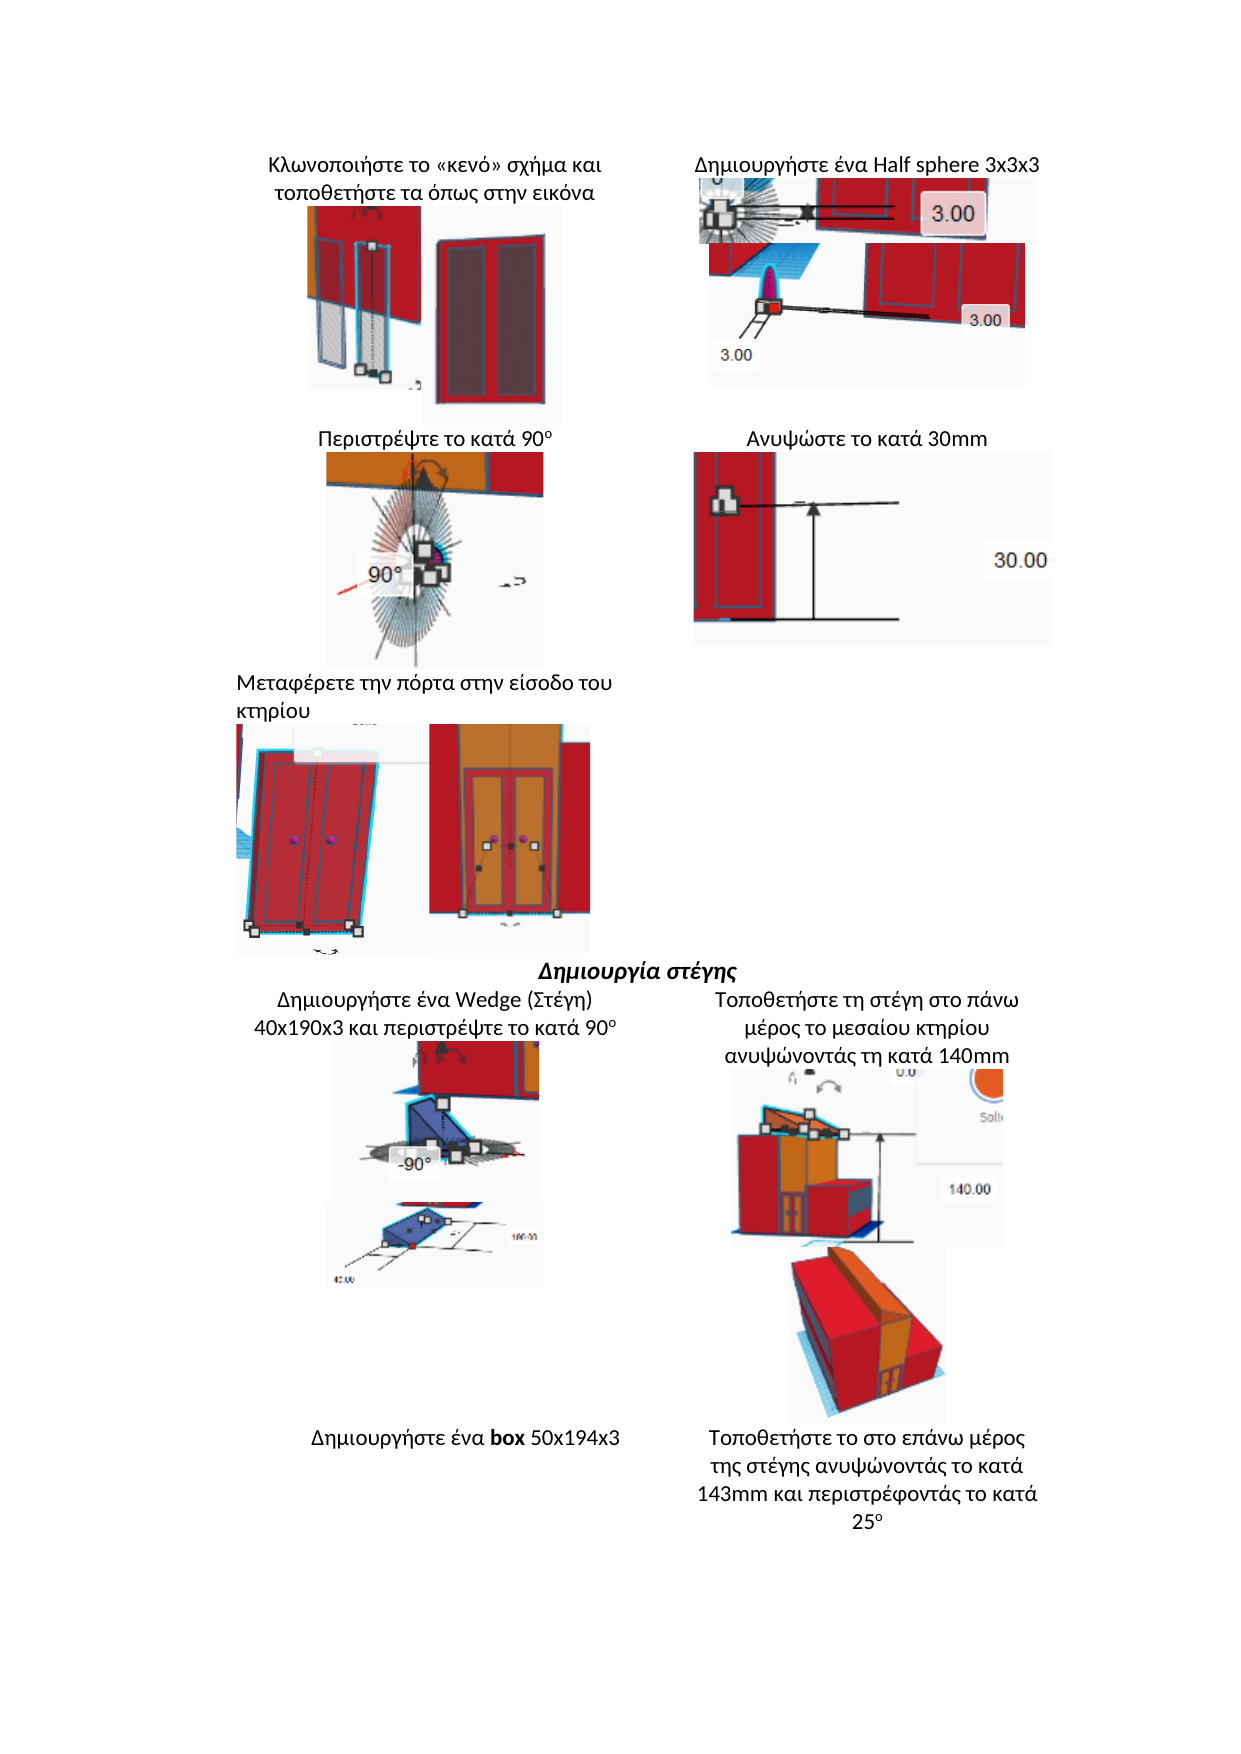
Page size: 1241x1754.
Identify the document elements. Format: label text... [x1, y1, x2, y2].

table_cell Περιστρέψτε το κατά 90ο [188, 424, 645, 668]
table_cell Δημιουργήστε ένα Wedge (Στέγη) 40x190x3 και περιστρέψτε το κατά 90ο [188, 986, 645, 1423]
table_cell Δημιουργία στέγης [188, 955, 1052, 986]
table_cell Ανυψώστε το κατά 30mm [645, 424, 1052, 668]
table_cell [645, 668, 1052, 955]
table_cell Δημιουργήστε ένα Half sphere 3x3x3 [645, 150, 1052, 424]
table_cell Τοποθετήστε τη στέγη στο πάνω μέρος το μεσαίου κτηρίου ανυψώνοντάς τη κατά 140mm [645, 986, 1052, 1423]
table_cell Κλωνοποιήστε το «κενό» σχήμα και τοποθετήστε τα όπως στην εικόνα [188, 150, 645, 424]
table_cell Μεταφέρετε την πόρτα στην είσοδο του κτηρίου [188, 668, 645, 955]
table_cell Δημιουργήστε ένα box 50x194x3 [188, 1423, 645, 1535]
table_cell Τοποθετήστε το στο επάνω μέρος της στέγης ανυψώνοντάς το κατά 143mm και περιστρέφοντάς το κατά 25ο [645, 1423, 1052, 1535]
